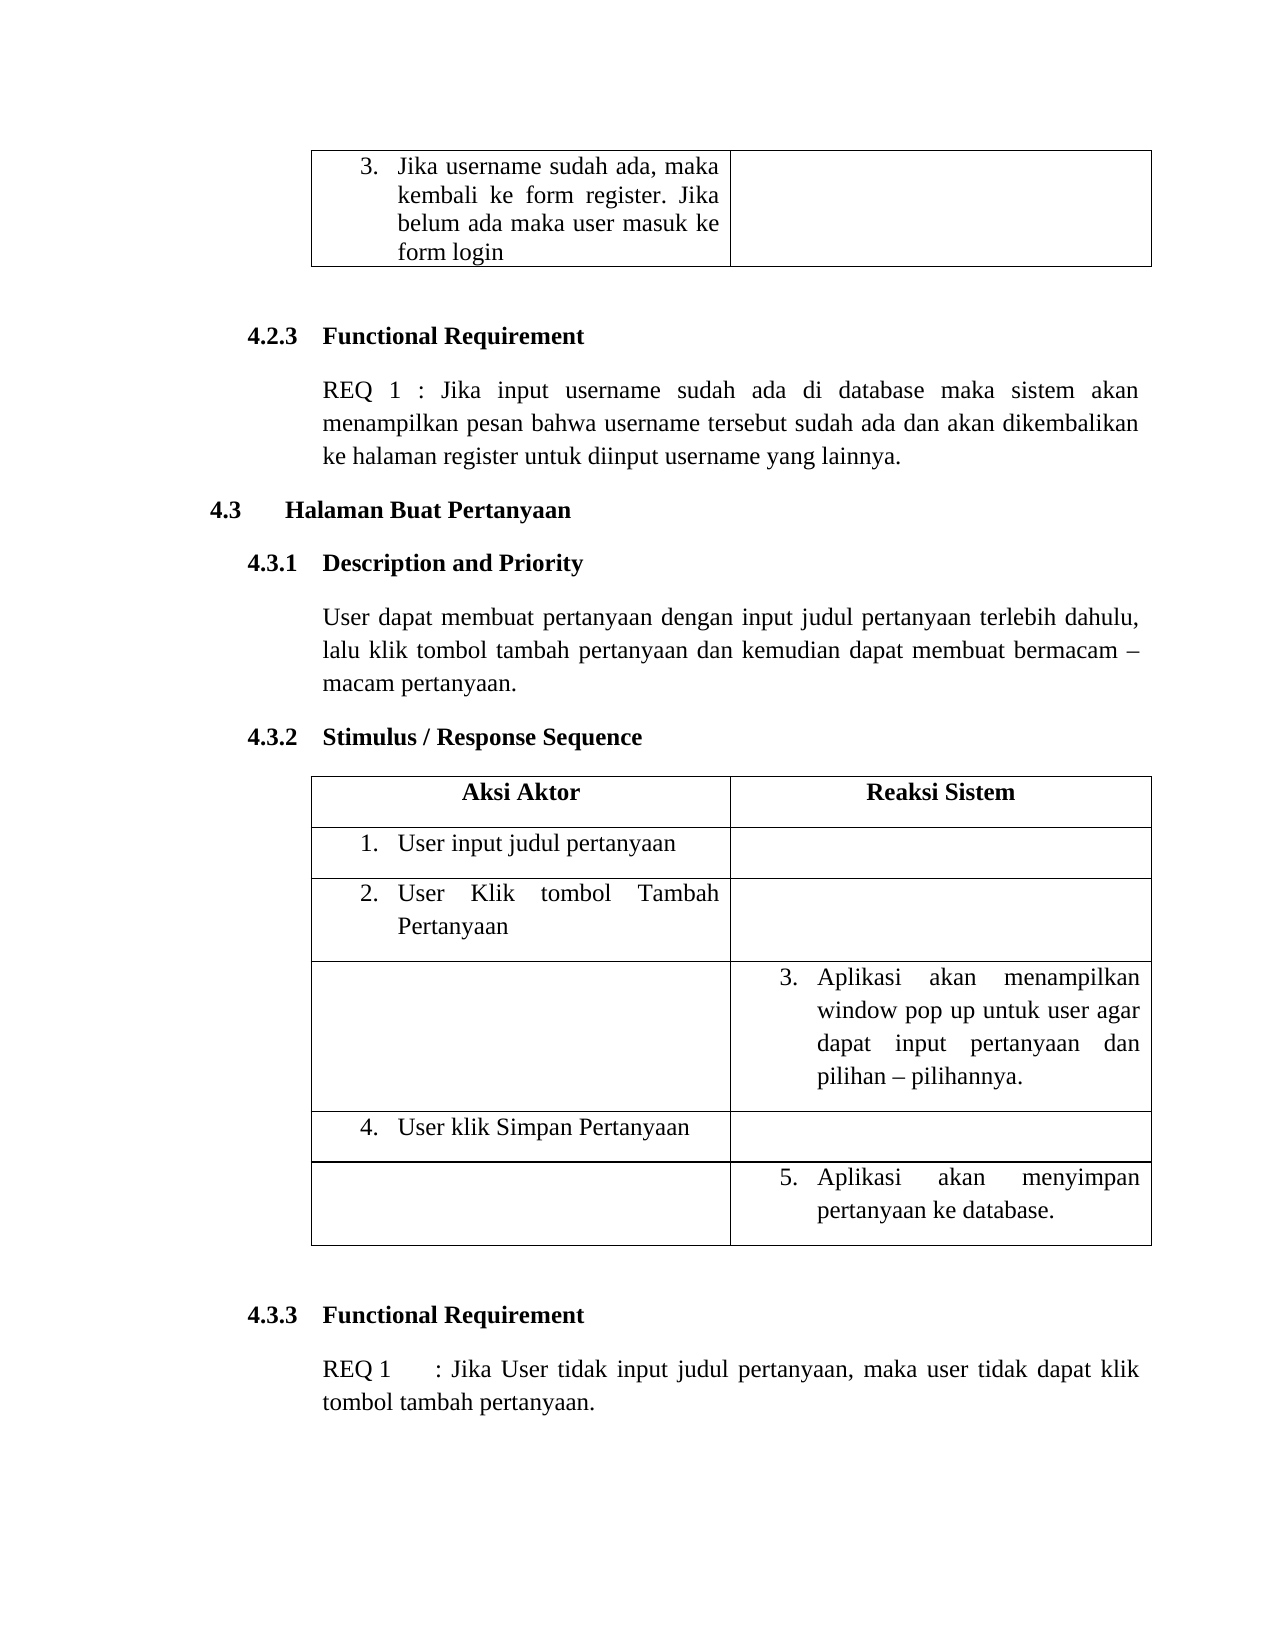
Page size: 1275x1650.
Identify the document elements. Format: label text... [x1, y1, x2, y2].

table_cell Jika username sudah ada, maka kembali ke form register. Jika belum ada maka user masuk ke form login [312, 151, 730, 266]
list Functional Requirement [247, 321, 1140, 350]
table_cell [731, 151, 1151, 266]
list Functional Requirement [247, 1300, 1140, 1329]
list Description and Priority [247, 548, 1140, 577]
table_cell Aplikasi akan menampilkan window pop up untuk user agar dapat input pertanyaan dan pilihan – pilihannya. [731, 962, 1151, 1111]
list Stimulus / Response Sequence [247, 722, 1140, 751]
table_cell [312, 1163, 730, 1245]
table_header Aksi Aktor [312, 777, 730, 827]
table_cell [731, 1112, 1151, 1161]
text REQ 1 : Jika input username sudah ada di database maka sistem akan menampilkan pesan bahwa username tersebut sudah ada dan akan dikembalikan ke halaman register untuk diinput username yang lainnya. [322, 375, 1140, 469]
list Halaman Buat Pertanyaan [210, 495, 1140, 523]
table_header Reaksi Sistem [731, 777, 1151, 827]
table_cell User input judul pertanyaan [312, 828, 730, 877]
table_cell User Klik tombol Tambah Pertanyaan [312, 879, 730, 961]
text User dapat membuat pertanyaan dengan input judul pertanyaan terlebih dahulu, lalu klik tombol tambah pertanyaan dan kemudian dapat membuat bermacam – macam pertanyaan. [322, 602, 1140, 697]
text REQ 1 : Jika User tidak input judul pertanyaan, maka user tidak dapat klik tombol tambah pertanyaan. [322, 1354, 1140, 1416]
table_cell Aplikasi akan menyimpan pertanyaan ke database. [731, 1163, 1151, 1245]
table_cell [731, 879, 1151, 961]
table_cell [312, 962, 730, 1111]
table_cell [731, 828, 1151, 877]
table_cell User klik Simpan Pertanyaan [312, 1112, 730, 1161]
